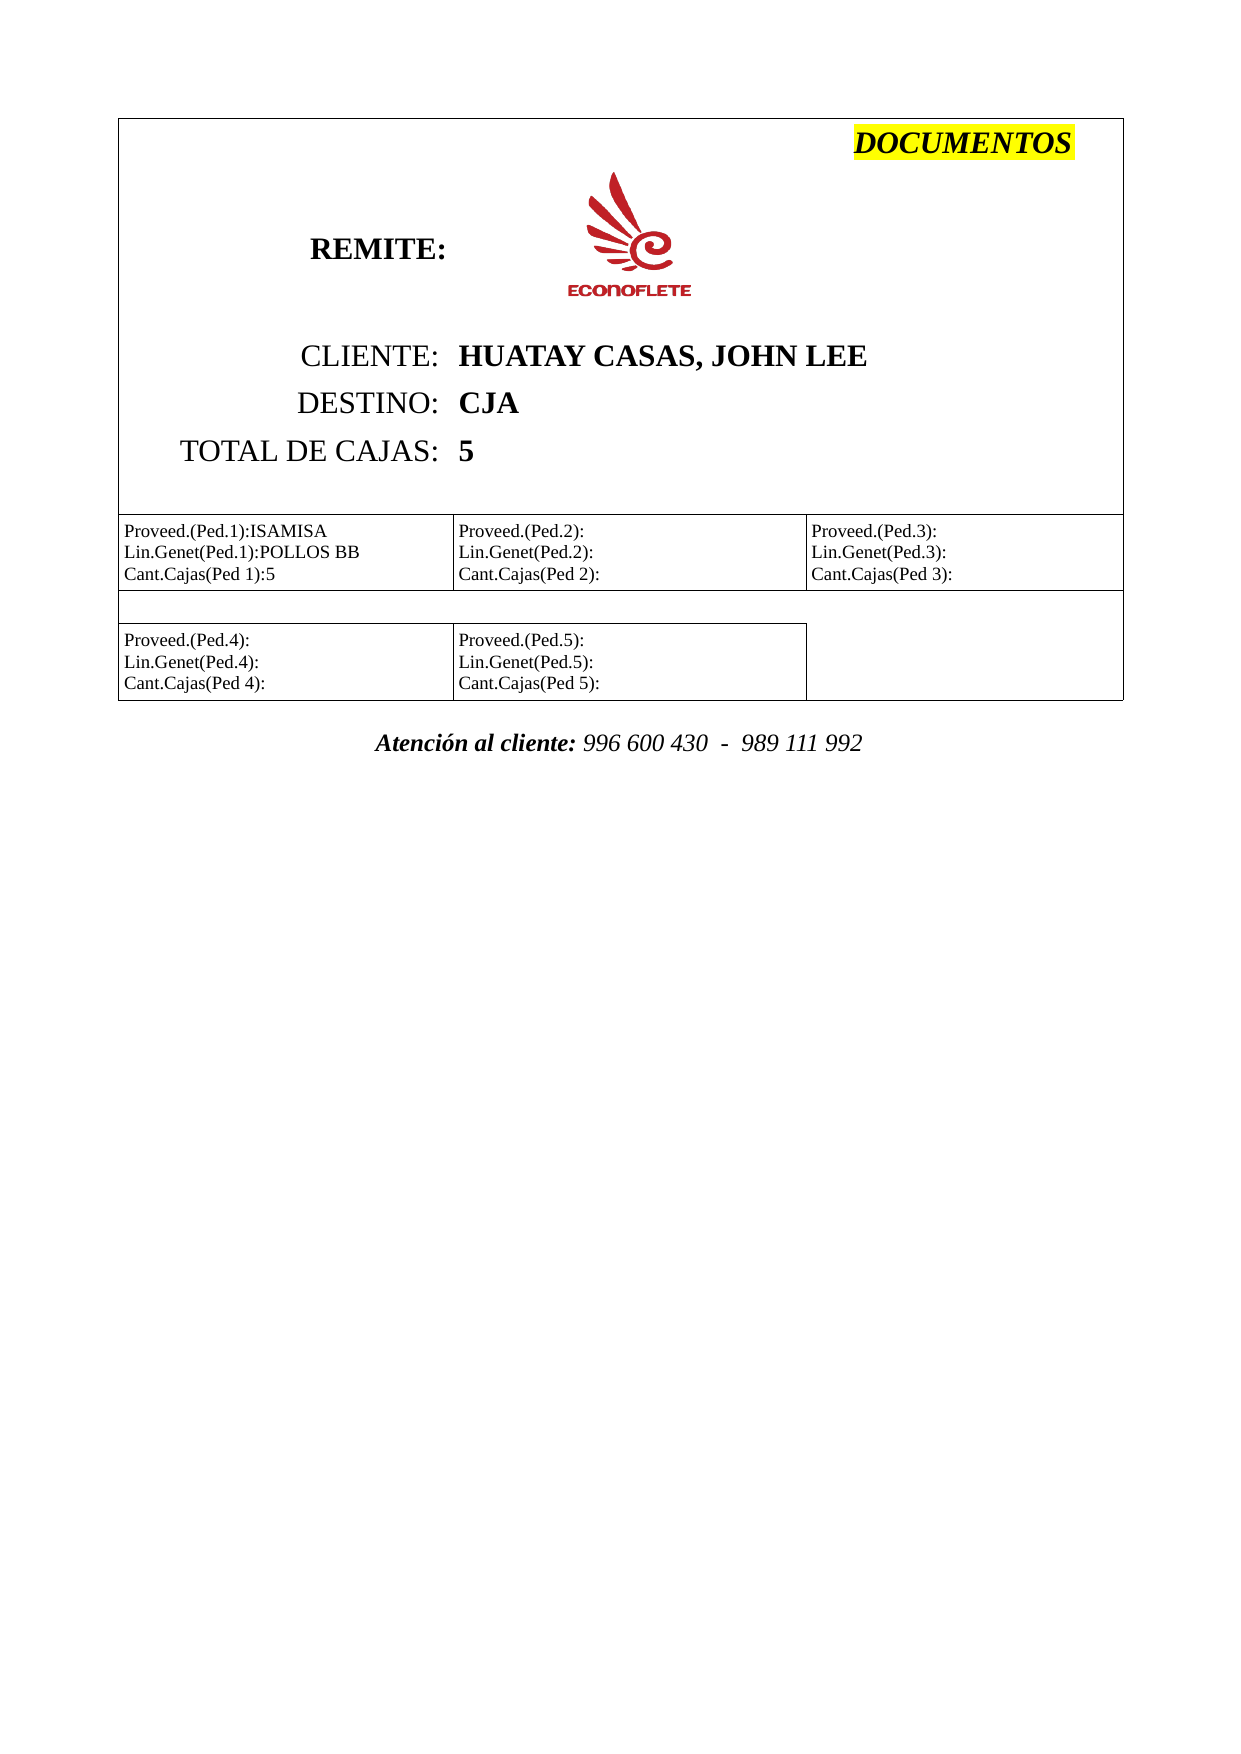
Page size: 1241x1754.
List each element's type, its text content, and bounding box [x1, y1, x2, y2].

table_header [119, 119, 453, 166]
table_cell [453, 591, 806, 623]
table_cell [807, 623, 1123, 699]
text Atención al cliente: 996 600 430 - 989 111 992 [118, 728, 1122, 757]
picture [552, 171, 707, 297]
table_cell CLIENTE: [119, 332, 453, 379]
table_cell DESTINO: [119, 379, 453, 426]
table_cell [806, 379, 1123, 426]
table_cell [119, 474, 453, 514]
table_header DOCUMENTOS [806, 119, 1123, 166]
table_cell [453, 166, 806, 332]
table_cell Proveed.(Ped.3): Lin.Genet(Ped.3): Cant.Cajas(Ped 3): [807, 515, 1123, 590]
table_cell [119, 591, 453, 623]
table_cell [806, 591, 1123, 623]
table_cell Proveed.(Ped.5): Lin.Genet(Ped.5): Cant.Cajas(Ped 5): [454, 624, 806, 699]
table_cell Proveed.(Ped.2): Lin.Genet(Ped.2): Cant.Cajas(Ped 2): [454, 515, 806, 590]
table_cell Proveed.(Ped.4): Lin.Genet(Ped.4): Cant.Cajas(Ped 4): [119, 624, 453, 699]
table_cell TOTAL DE CAJAS: [119, 426, 453, 474]
table_header [453, 119, 806, 166]
table_cell [806, 474, 1123, 514]
table_cell HUATAY CASAS, JOHN LEE [453, 332, 1123, 379]
table_cell REMITE: [119, 166, 453, 332]
table_cell 5 [453, 426, 1123, 474]
table_cell CJA [453, 379, 806, 426]
table_cell [453, 474, 806, 514]
table_cell [806, 166, 1123, 332]
table_cell Proveed.(Ped.1):ISAMISA Lin.Genet(Ped.1):POLLOS BB Cant.Cajas(Ped 1):5 [119, 515, 453, 590]
